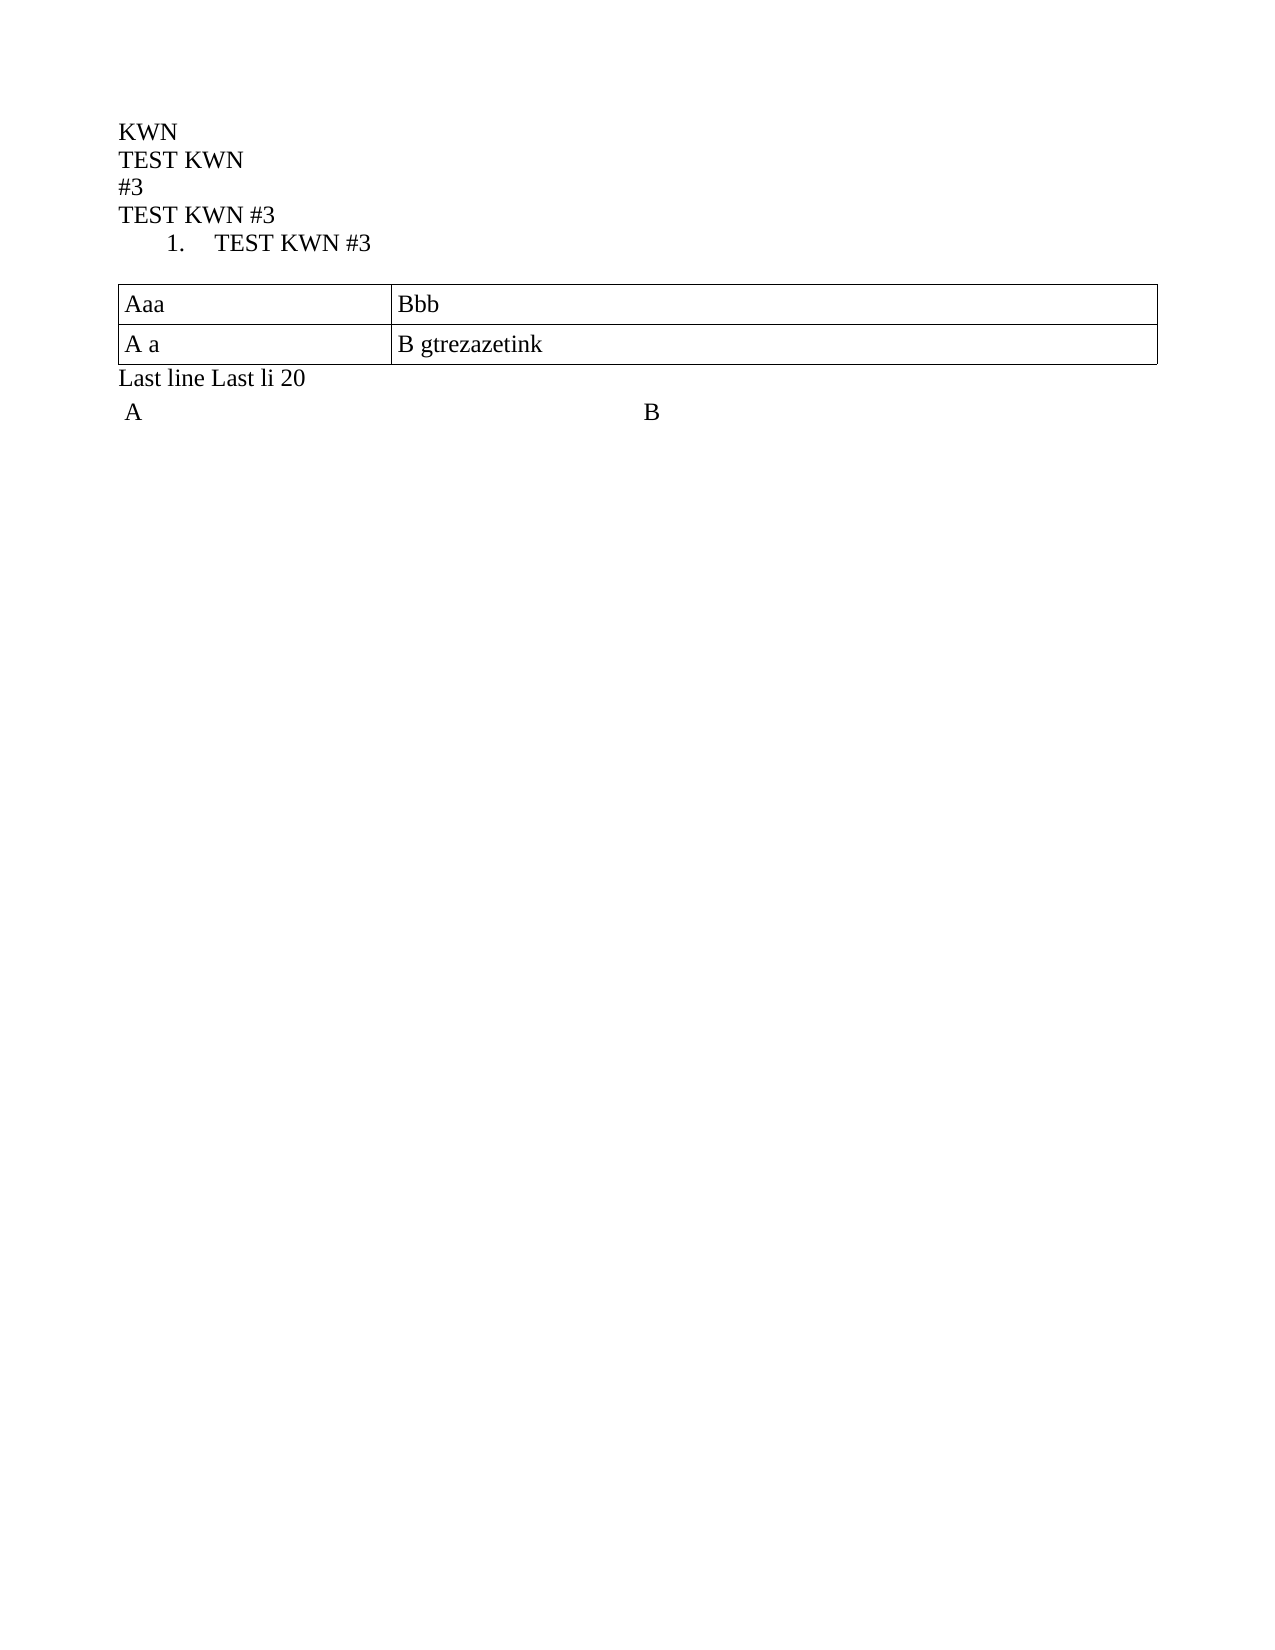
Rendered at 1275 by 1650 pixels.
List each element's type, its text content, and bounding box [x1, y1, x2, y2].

text Last line Last li 20 [118, 365, 1157, 392]
table_header Bbb [392, 285, 1157, 324]
table_header Aaa [119, 285, 391, 324]
table_header A a [119, 325, 391, 364]
text TEST KWN #3 [118, 146, 1157, 201]
text TEST KWN #3 [118, 201, 1157, 229]
table_header B [638, 392, 1157, 431]
list TEST KWN #3 [166, 229, 1157, 257]
table_header B gtrezazetink [392, 325, 1157, 364]
table_header A [118, 392, 637, 431]
text KWN [118, 118, 1157, 146]
